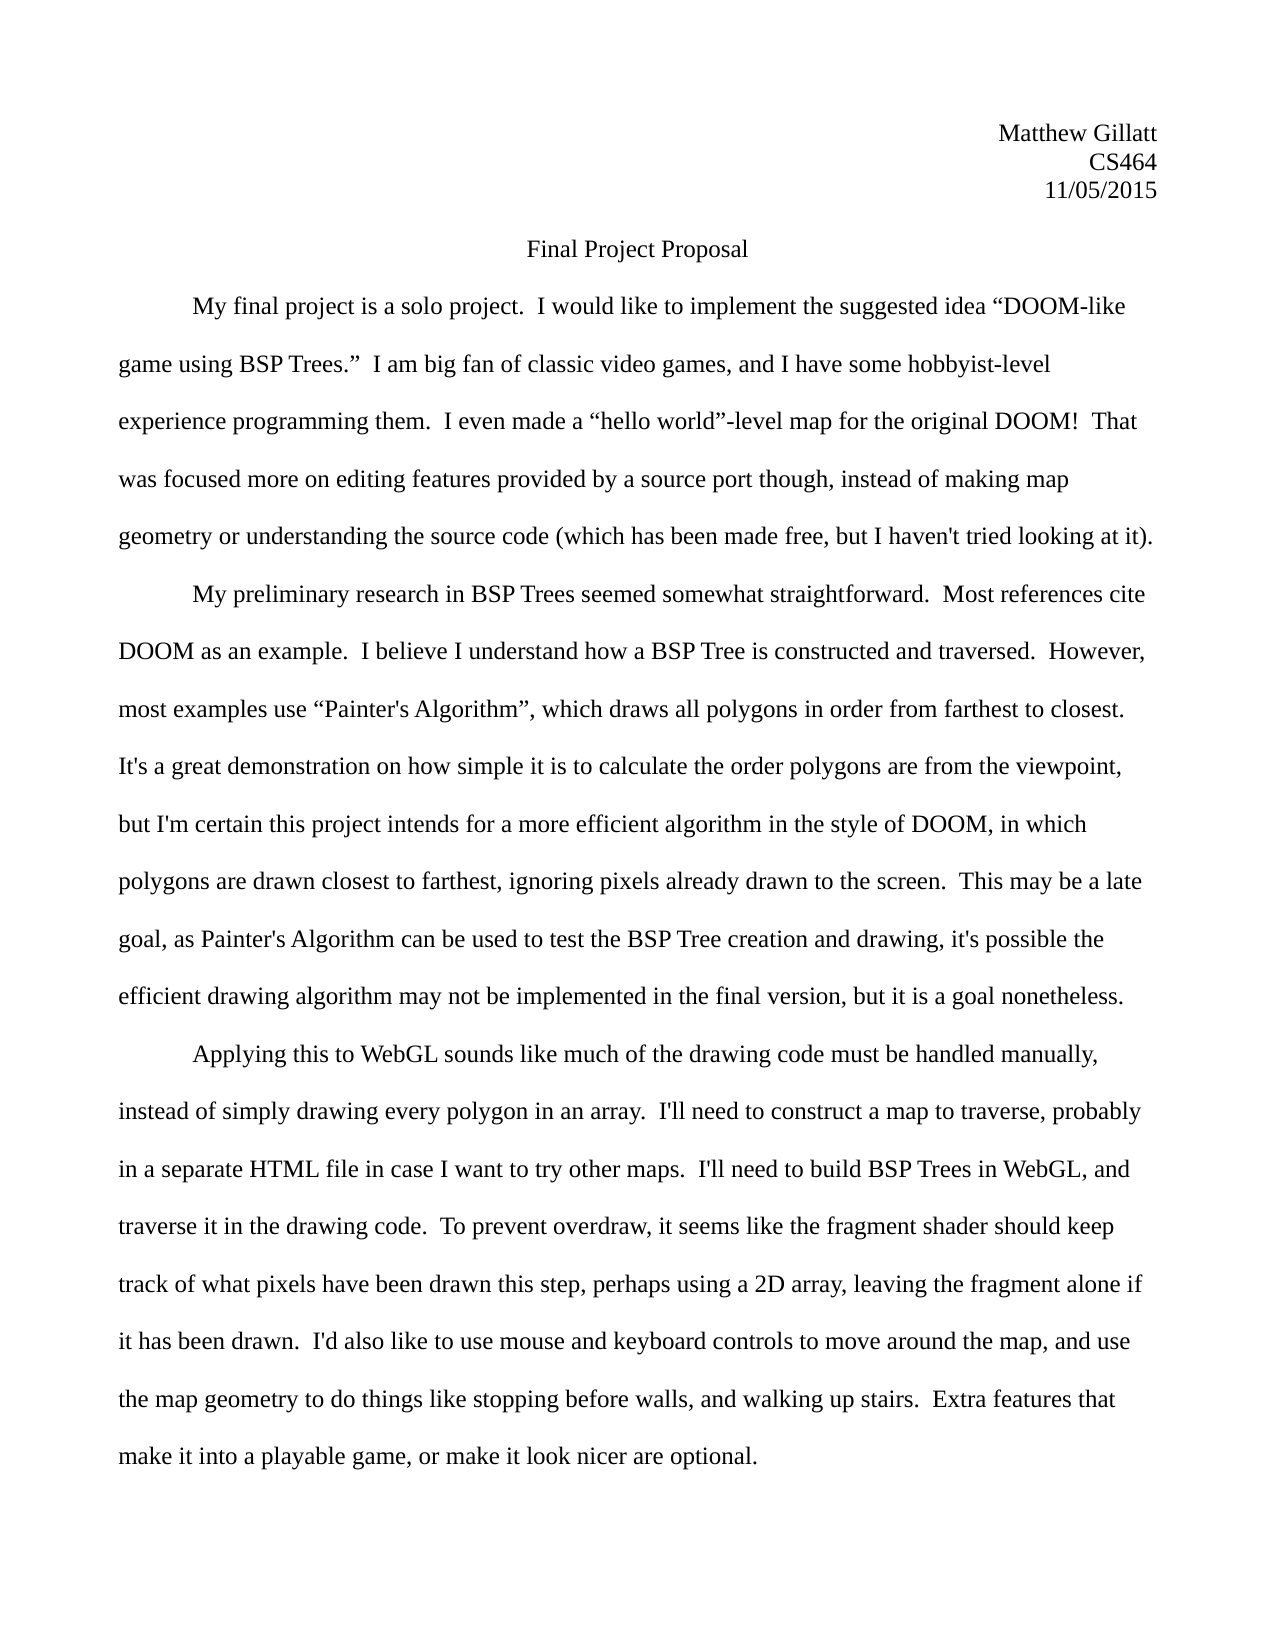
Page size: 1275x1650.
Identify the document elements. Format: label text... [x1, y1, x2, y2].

text My preliminary research in BSP Trees seemed somewhat straightforward. Most references cite DOOM as an example. I believe I understand how a BSP Tree is constructed and traversed. However, most examples use “Painter's Algorithm”, which draws all polygons in order from farthest to closest. It's a great demonstration on how simple it is to calculate the order polygons are from the viewpoint, but I'm certain this project intends for a more efficient algorithm in the style of DOOM, in which polygons are drawn closest to farthest, ignoring pixels already drawn to the screen. This may be a late goal, as Painter's Algorithm can be used to test the BSP Tree creation and drawing, it's possible the efficient drawing algorithm may not be implemented in the final version, but it is a goal nonetheless. [118, 579, 1157, 1010]
text Applying this to WebGL sounds like much of the drawing code must be handled manually, instead of simply drawing every polygon in an array. I'll need to construct a map to traverse, probably in a separate HTML file in case I want to try other maps. I'll need to build BSP Trees in WebGL, and traverse it in the drawing code. To prevent overdraw, it seems like the fragment shader should keep track of what pixels have been drawn this step, perhaps using a 2D array, leaving the fragment alone if it has been drawn. I'd also like to use mouse and keyboard controls to move around the map, and use the map geometry to do things like stopping before walls, and walking up stairs. Extra features that make it into a playable game, or make it look nicer are optional. [118, 1039, 1157, 1470]
text Final Project Proposal [118, 234, 1157, 263]
text My final project is a solo project. I would like to implement the suggested idea “DOOM-like game using BSP Trees.” I am big fan of classic video games, and I have some hobbyist-level experience programming them. I even made a “hello world”-level map for the original DOOM! That was focused more on editing features provided by a source port though, instead of making map geometry or understanding the source code (which has been made free, but I haven't tried looking at it). [118, 291, 1157, 550]
